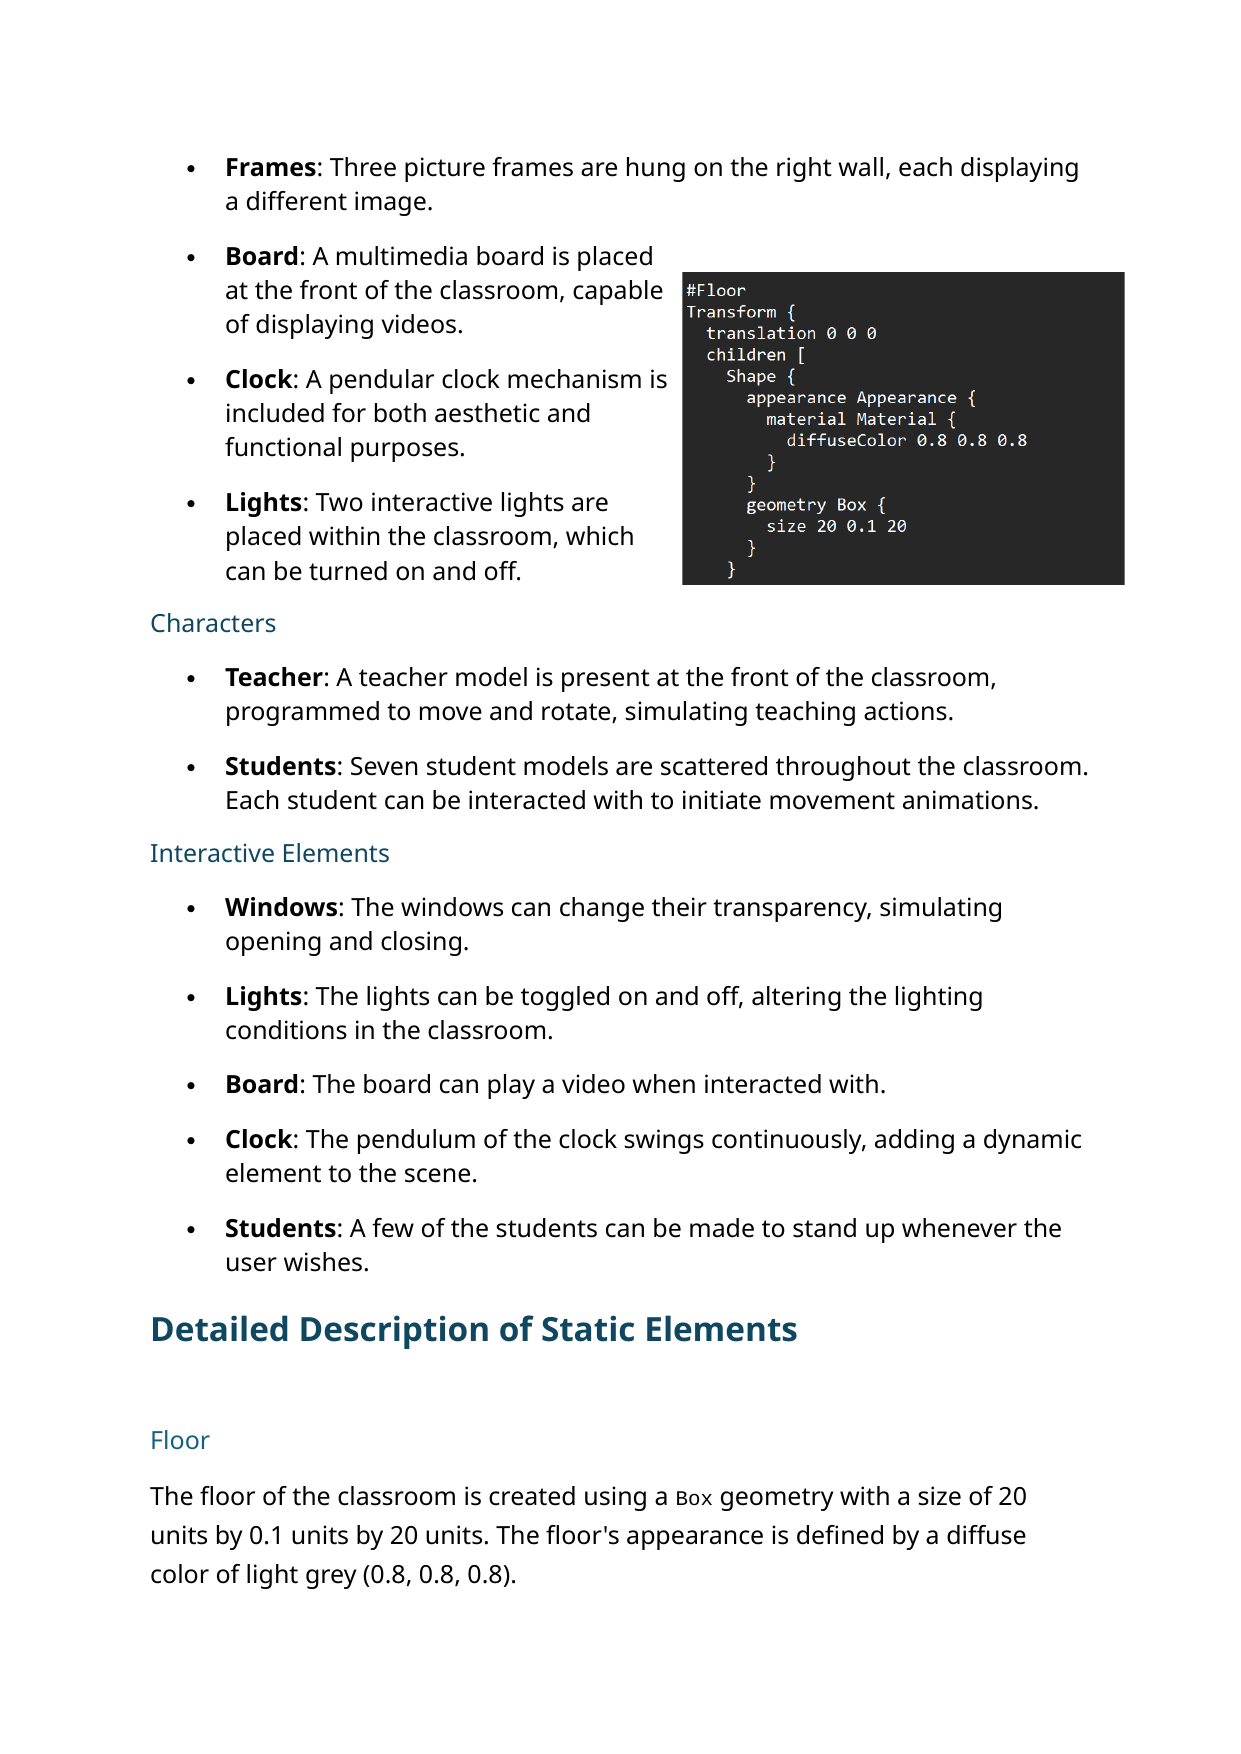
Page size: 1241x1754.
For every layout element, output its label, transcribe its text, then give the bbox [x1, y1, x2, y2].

text The floor of the classroom is created using a Box geometry with a size of 20 units by 0.1 units by 20 units. The floor's appearance is defined by a diffuse color of light grey (0.8, 0.8, 0.8). [150, 1478, 1090, 1591]
list Lights: The lights can be toggled on and off, altering the lighting conditions in the classroom. [187, 978, 1090, 1046]
list Students: Seven student models are scattered throughout the classroom. Each student can be interacted with to initiate movement animations. [187, 749, 1090, 817]
subtitle Detailed Description of Static Elements [150, 1306, 1090, 1352]
text Floor [150, 1423, 1090, 1457]
list Clock: A pendular clock mechanism is included for both aesthetic and functional purposes. [187, 362, 682, 464]
list Clock: The pendulum of the clock swings continuously, adding a dynamic element to the scene. [187, 1122, 1090, 1190]
list Students: A few of the students can be made to stand up whenever the user wishes. [187, 1211, 1090, 1279]
list Lights: Two interactive lights are placed within the classroom, which can be turned on and off. [187, 485, 1090, 587]
list Frames: Three picture frames are hung on the right wall, each displaying a different image. [187, 150, 1090, 218]
list Teacher: A teacher model is present at the front of the classroom, programmed to move and rotate, simulating teaching actions. [187, 660, 1090, 728]
list Board: A multimedia board is placed at the front of the classroom, capable of displaying videos. [187, 239, 1090, 341]
list Board: The board can play a video when interacted with. [187, 1067, 1090, 1101]
subtitle Characters [150, 606, 1090, 640]
subtitle Interactive Elements [150, 836, 1090, 869]
list Windows: The windows can change their transparency, simulating opening and closing. [187, 889, 1090, 957]
